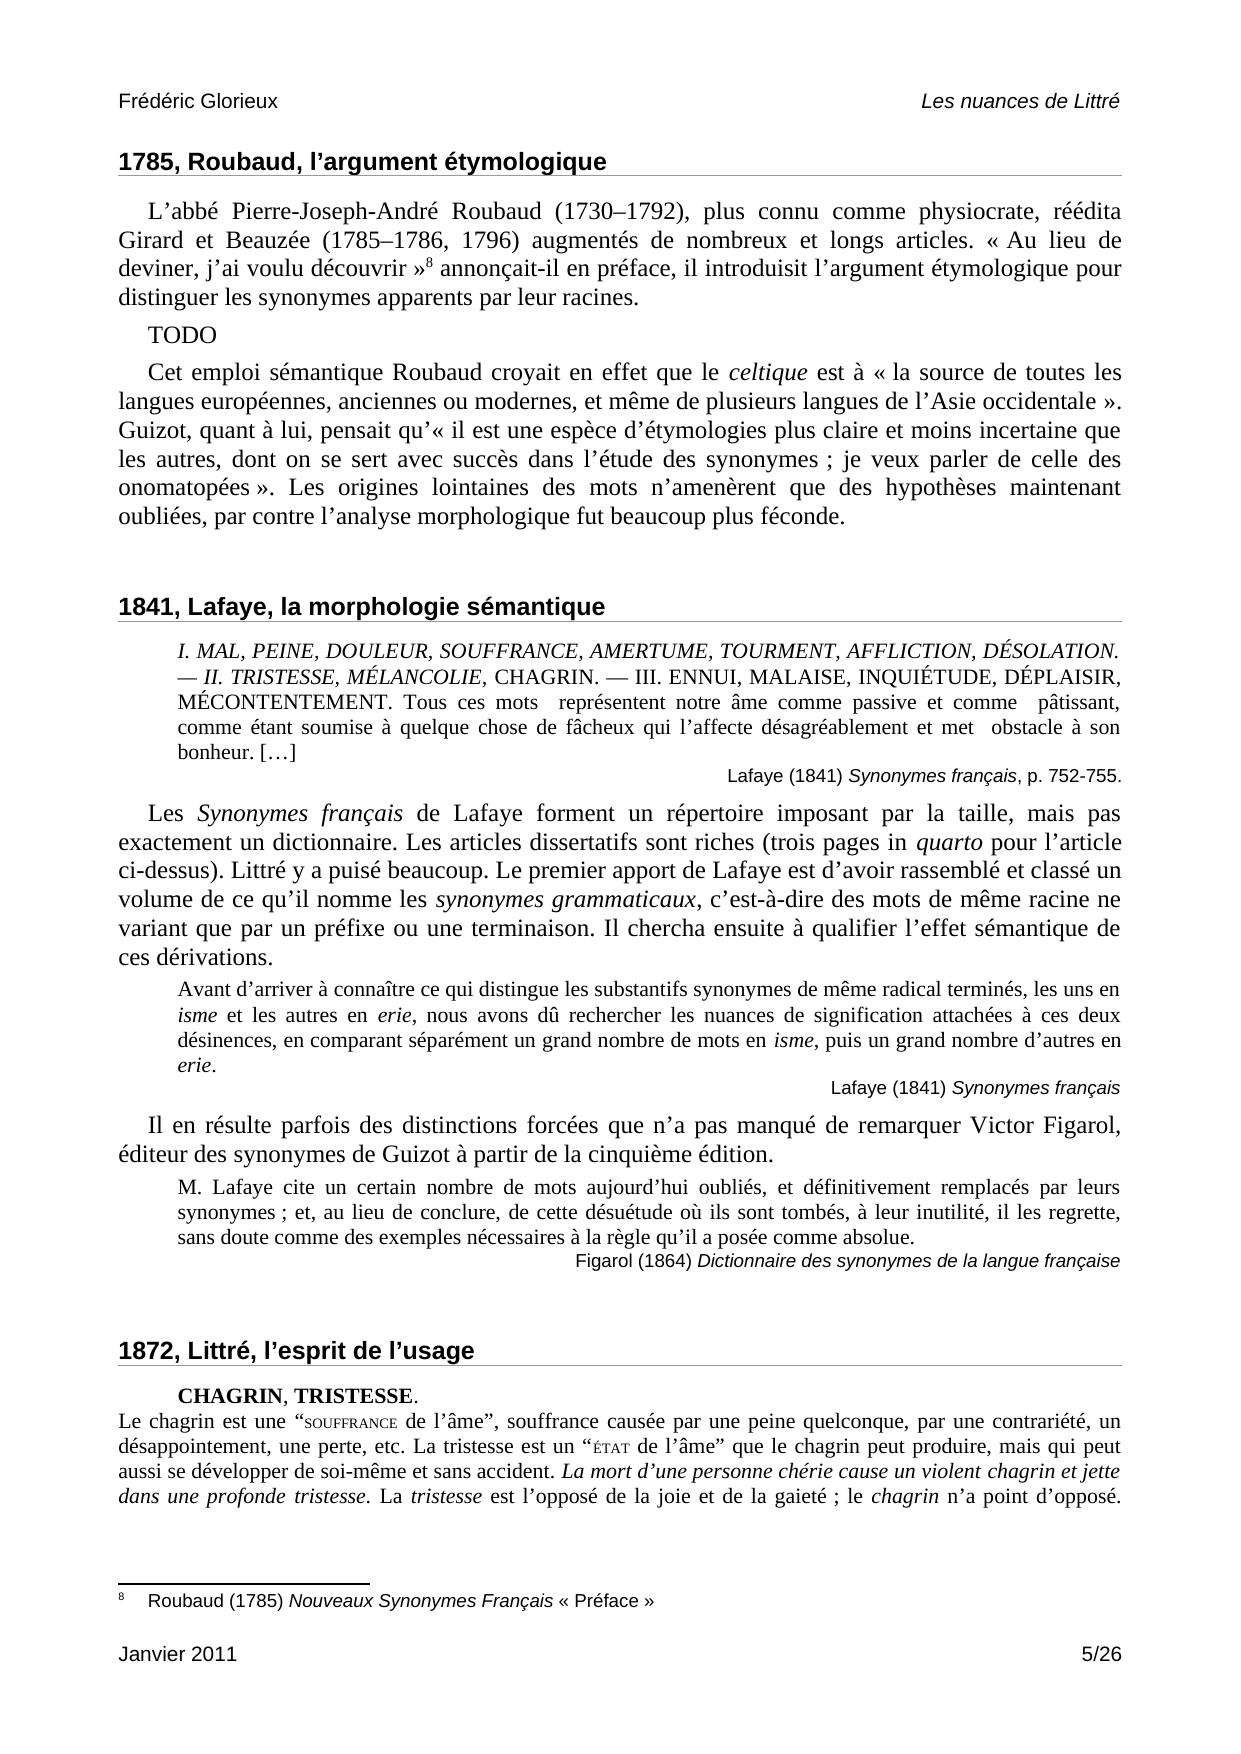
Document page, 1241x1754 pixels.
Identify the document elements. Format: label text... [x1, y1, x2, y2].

text Roubaud (1785) Nouveaux Synonymes Français « Préface » [118, 1590, 1122, 1612]
text CHAGRIN, TRISTESSE. Le chagrin est une “souffrance de l’âme”, souffrance causée par une peine quelconque, par une contrariété, un désappointement, une perte, etc. La tristesse est un “état de l’âme” que le chagrin peut produire, mais qui peut aussi se développer de soi-même et sans accident. La mort d’une personne chérie cause un violent chagrin et jette dans une profonde tristesse. La tristesse est l’opposé de la joie et de la gaieté ; le chagrin n’a point d’opposé. [118, 1383, 1122, 1509]
text Figarol (1864) Dictionnaire des synonymes de la langue française [236, 1249, 1122, 1271]
text Il en résulte parfois des distinctions forcées que n’a pas manqué de remarquer Victor Figarol, éditeur des synonymes de Guizot à partir de la cinquième édition. [118, 1111, 1122, 1168]
text M. Lafaye cite un certain nombre de mots aujourd’hui oubliés, et définitivement remplacés par leurs synonymes ; et, au lieu de conclure, de cette désuétude où ils sont tombés, à leur inutilité, il les regrette, sans doute comme des exemples nécessaires à la règle qu’il a posée comme absolue. [177, 1174, 1122, 1249]
text Cet emploi sémantique Roubaud croyait en effet que le celtique est à « la source de toutes les langues européennes, anciennes ou modernes, et même de plusieurs langues de l’Asie occidentale ». Guizot, quant à lui, pensait qu’« il est une espèce d’étymologies plus claire et moins incertaine que les autres, dont on se sert avec succès dans l’étude des synonymes ; je veux parler de celle des onomatopées ». Les origines lointaines des mots n’amenèrent que des hypothèses maintenant oubliées, par contre l’analyse morphologique fut beaucoup plus féconde. [118, 357, 1122, 530]
text TODO [118, 320, 1122, 349]
subtitle 1872, Littré, l’esprit de l’usage [118, 1336, 1122, 1365]
text Avant d’arriver à connaître ce qui distingue les substantifs synonymes de même radical terminés, les uns en isme et les autres en erie, nous avons dû rechercher les nuances de signification attachées à ces deux désinences, en comparant séparément un grand nombre de mots en isme, puis un grand nombre d’autres en erie. [177, 976, 1122, 1077]
text Lafaye (1841) Synonymes français [236, 1077, 1122, 1099]
text L’abbé Pierre-Joseph-André Roubaud (1730–1792), plus connu comme physiocrate, réédita Girard et Beauzée (1785–1786, 1796) augmentés de nombreux et longs articles. « Au lieu de deviner, j’ai voulu découvrir » annonçait-il en préface, il introduisit l’argument étymologique pour distinguer les synonymes apparents par leur racines. [118, 196, 1122, 311]
text Les Synonymes français de Lafaye forment un répertoire imposant par la taille, mais pas exactement un dictionnaire. Les articles dissertatifs sont riches (trois pages in quarto pour l’article ci-dessus). Littré y a puisé beaucoup. Le premier apport de Lafaye est d’avoir rassemblé et classé un volume de ce qu’il nomme les synonymes grammaticaux, c’est-à-dire des mots de même racine ne variant que par un préfixe ou une terminaison. Il chercha ensuite à qualifier l’effet sémantique de ces dérivations. [118, 798, 1122, 971]
text Lafaye (1841) Synonymes français, p. 752-755. [236, 764, 1122, 786]
subtitle 1785, Roubaud, l’argument étymologique [118, 146, 1122, 175]
text I. MAL, PEINE, DOULEUR, SOUFFRANCE, AMERTUME, TOURMENT, AFFLICTION, DÉSOLATION. — II. TRISTESSE, MÉLANCOLIE, CHAGRIN. — III. ENNUI, MALAISE, INQUIÉTUDE, DÉPLAISIR, MÉCONTENTEMENT. Tous ces mots représentent notre âme comme passive et comme pâtissant, comme étant soumise à quelque chose de fâcheux qui l’affecte désagréablement et met obstacle à son bonheur. […] [177, 638, 1122, 764]
subtitle 1841, Lafaye, la morphologie sémantique [118, 592, 1122, 621]
